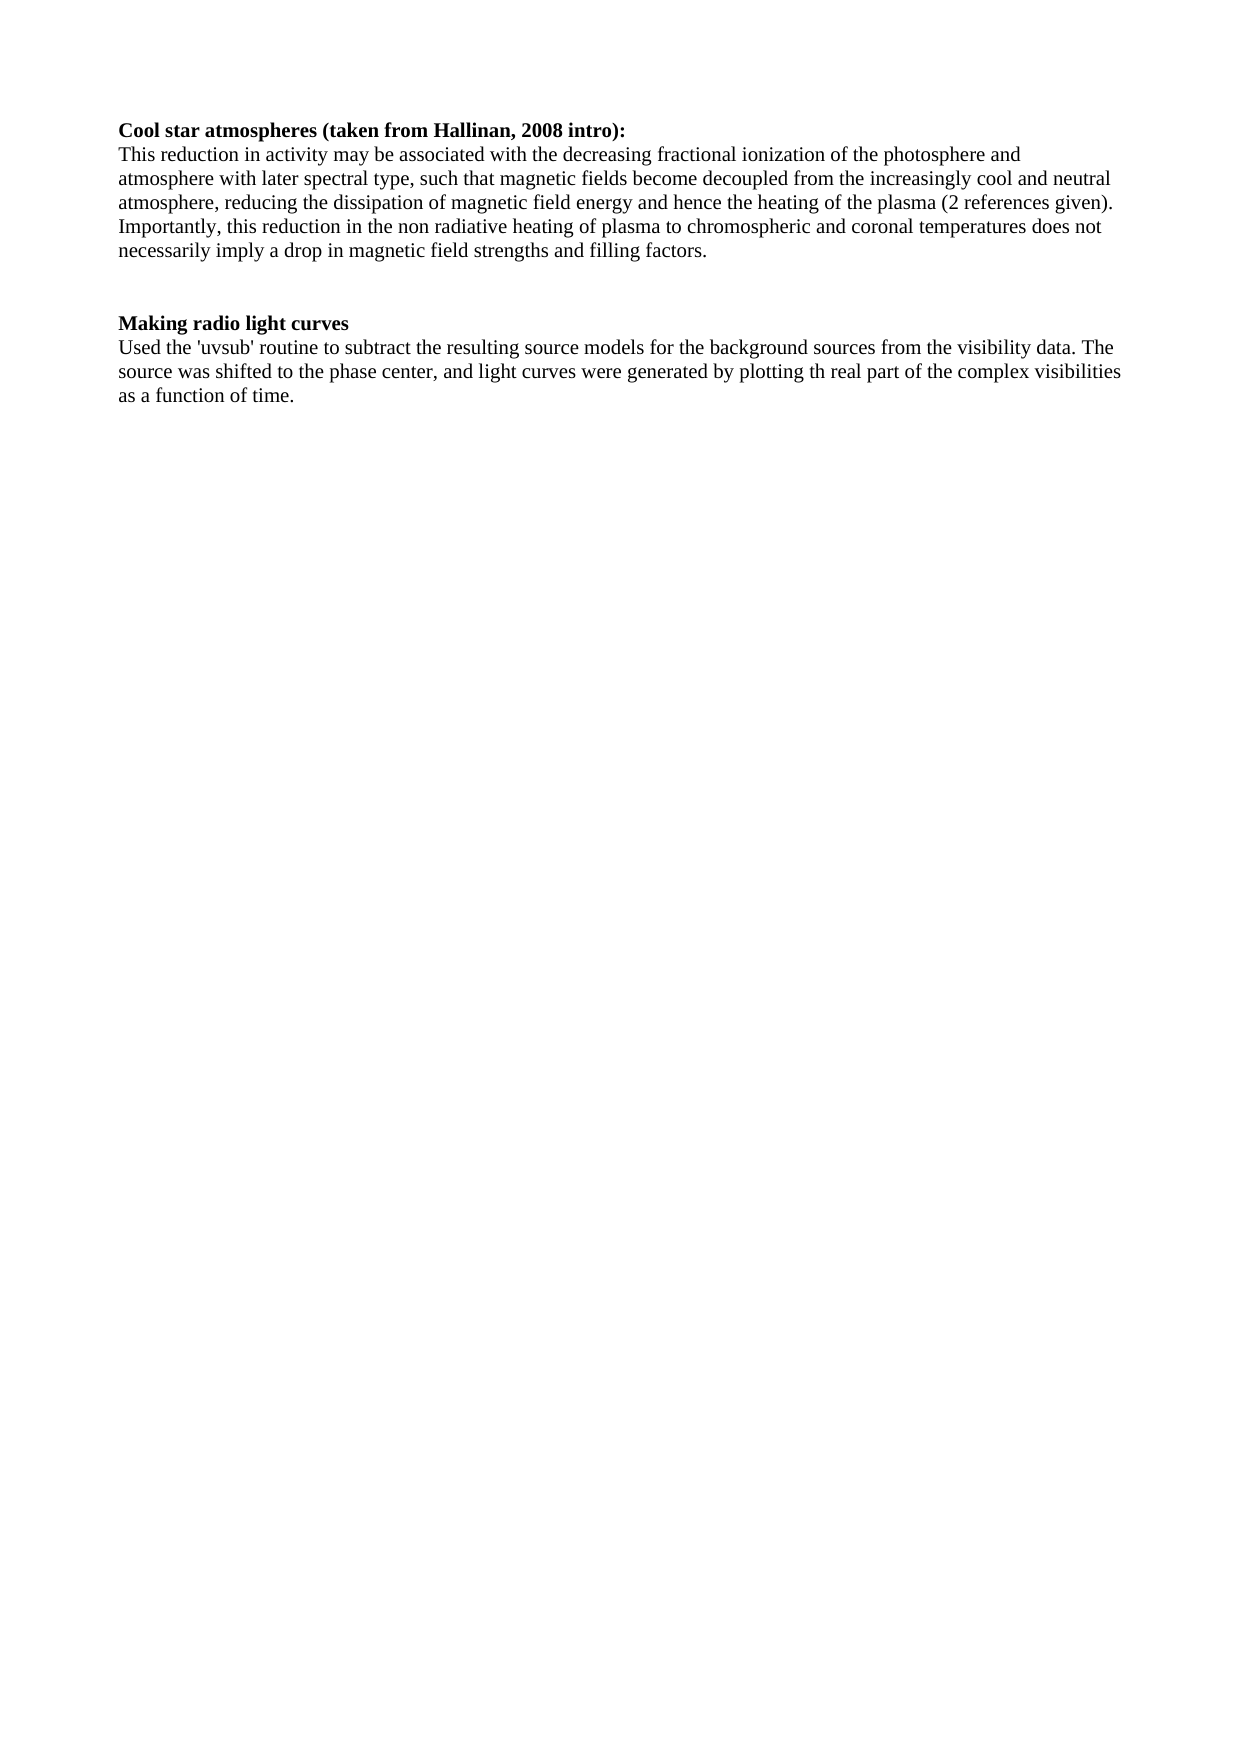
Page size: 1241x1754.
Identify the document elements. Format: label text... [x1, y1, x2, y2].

text Used the 'uvsub' routine to subtract the resulting source models for the background sources from the visibility data. The source was shifted to the phase center, and light curves were generated by plotting th real part of the complex visibilities as a function of time. [118, 335, 1122, 407]
text Making radio light curves [118, 311, 1122, 335]
text Importantly, this reduction in the non radiative heating of plasma to chromospheric and coronal temperatures does not necessarily imply a drop in magnetic field strengths and filling factors. [118, 214, 1122, 262]
text This reduction in activity may be associated with the decreasing fractional ionization of the photosphere and atmosphere with later spectral type, such that magnetic fields become decoupled from the increasingly cool and neutral atmosphere, reducing the dissipation of magnetic field energy and hence the heating of the plasma (2 references given). [118, 142, 1122, 214]
text Cool star atmospheres (taken from Hallinan, 2008 intro): [118, 118, 1122, 142]
